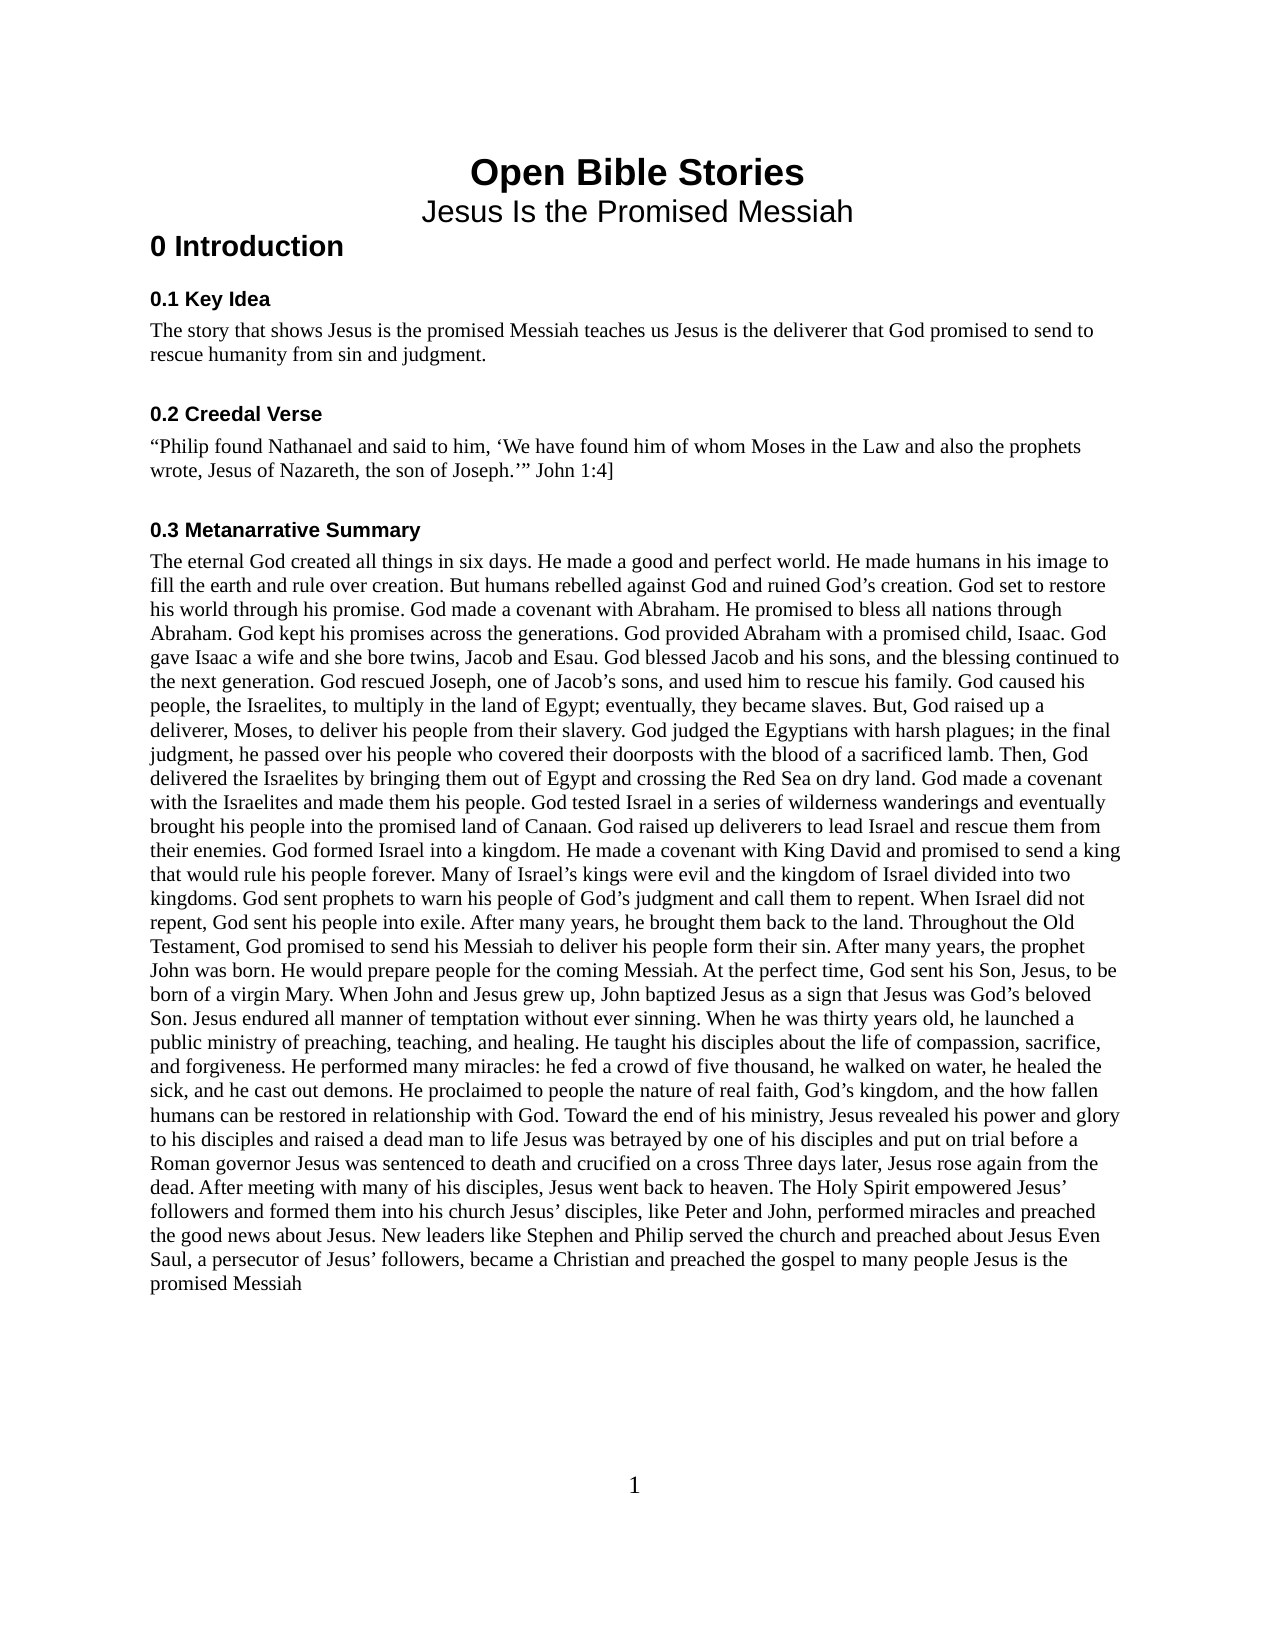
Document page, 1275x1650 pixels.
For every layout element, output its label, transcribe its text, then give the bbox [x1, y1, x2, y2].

text “Philip found Nathanael and said to him, ‘We have found him of whom Moses in the Law and also the prophets wrote, Jesus of Nazareth, the son of Joseph.’” John 1:4] [150, 433, 1125, 482]
subtitle 0.2 Creedal Verse [150, 402, 1125, 426]
subtitle 0 Introduction [150, 229, 1125, 263]
subtitle 0.1 Key Idea [150, 287, 1125, 311]
subtitle 0.3 Metanarrative Summary [150, 518, 1125, 542]
title Open Bible Stories [150, 150, 1125, 193]
text The eternal God created all things in six days. He made a good and perfect world. He made humans in his image to fill the earth and rule over creation. But humans rebelled against God and ruined God’s creation. God set to restore his world through his promise. God made a covenant with Abraham. He promised to bless all nations through Abraham. God kept his promises across the generations. God provided Abraham with a promised child, Isaac. God gave Isaac a wife and she bore twins, Jacob and Esau. God blessed Jacob and his sons, and the blessing continued to the next generation. God rescued Joseph, one of Jacob’s sons, and used him to rescue his family. God caused his people, the Israelites, to multiply in the land of Egypt; eventually, they became slaves. But, God raised up a deliverer, Moses, to deliver his people from their slavery. God judged the Egyptians with harsh plagues; in the final judgment, he passed over his people who covered their doorposts with the blood of a sacrificed lamb. Then, God delivered the Israelites by bringing them out of Egypt and crossing the Red Sea on dry land. God made a covenant with the Israelites and made them his people. God tested Israel in a series of wilderness wanderings and eventually brought his people into the promised land of Canaan. God raised up deliverers to lead Israel and rescue them from their enemies. God formed Israel into a kingdom. He made a covenant with King David and promised to send a king that would rule his people forever. Many of Israel’s kings were evil and the kingdom of Israel divided into two kingdoms. God sent prophets to warn his people of God’s judgment and call them to repent. When Israel did not repent, God sent his people into exile. After many years, he brought them back to the land. Throughout the Old Testament, God promised to send his Messiah to deliver his people form their sin. After many years, the prophet John was born. He would prepare people for the coming Messiah. At the perfect time, God sent his Son, Jesus, to be born of a virgin Mary. When John and Jesus grew up, John baptized Jesus as a sign that Jesus was God’s beloved Son. Jesus endured all manner of temptation without ever sinning. When he was thirty years old, he launched a public ministry of preaching, teaching, and healing. He taught his disciples about the life of compassion, sacrifice, and forgiveness. He performed many miracles: he fed a crowd of five thousand, he walked on water, he healed the sick, and he cast out demons. He proclaimed to people the nature of real faith, God’s kingdom, and the how fallen humans can be restored in relationship with God. Toward the end of his ministry, Jesus revealed his power and glory to his disciples and raised a dead man to life Jesus was betrayed by one of his disciples and put on trial before a Roman governor Jesus was sentenced to death and crucified on a cross Three days later, Jesus rose again from the dead. After meeting with many of his disciples, Jesus went back to heaven. The Holy Spirit empowered Jesus’ followers and formed them into his church Jesus’ disciples, like Peter and John, performed miracles and preached the good news about Jesus. New leaders like Stephen and Philip served the church and preached about Jesus Even Saul, a persecutor of Jesus’ followers, became a Christian and preached the gospel to many people Jesus is the promised Messiah [150, 549, 1125, 1295]
subtitle Jesus Is the Promised Messiah [150, 193, 1125, 229]
text The story that shows Jesus is the promised Messiah teaches us Jesus is the deliverer that God promised to send to rescue humanity from sin and judgment. [150, 318, 1125, 366]
